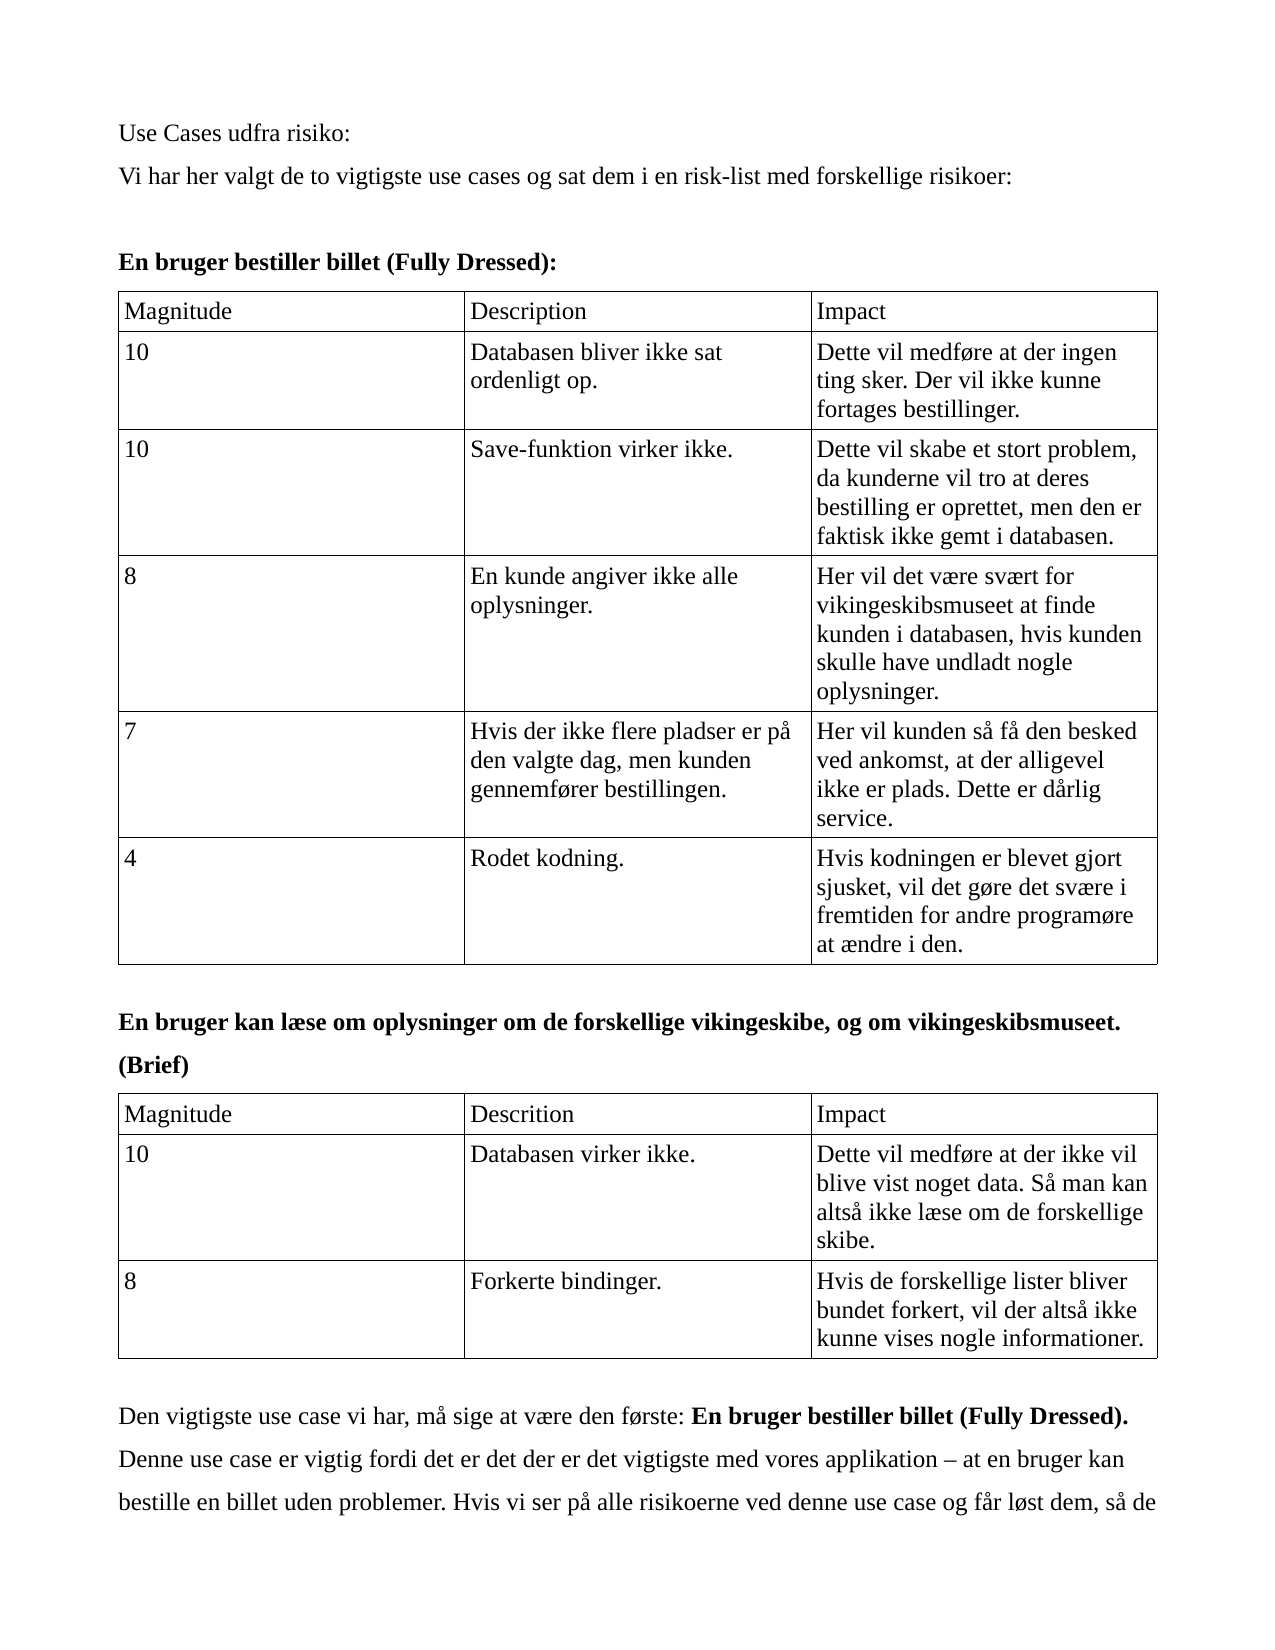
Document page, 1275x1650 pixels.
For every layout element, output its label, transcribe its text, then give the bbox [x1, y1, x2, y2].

table_cell Save-funktion virker ikke. [465, 430, 811, 555]
table_cell 10 [119, 332, 464, 429]
table_cell 7 [119, 712, 464, 837]
table_cell 8 [119, 1261, 464, 1358]
table_cell Hvis de forskellige lister bliver bundet forkert, vil der altså ikke kunne vises nogle informationer. [812, 1261, 1157, 1358]
table_cell Hvis kodningen er blevet gjort sjusket, vil det gøre det svære i fremtiden for andre programøre at ændre i den. [812, 838, 1157, 964]
table_cell Databasen virker ikke. [465, 1135, 811, 1260]
table_header Descrition [465, 1094, 811, 1133]
table_cell Her vil kunden så få den besked ved ankomst, at der alligevel ikke er plads. Dette er dårlig service. [812, 712, 1157, 837]
table_cell Her vil det være svært for vikingeskibsmuseet at finde kunden i databasen, hvis kunden skulle have undladt nogle oplysninger. [812, 556, 1157, 711]
table_cell Dette vil medføre at der ikke vil blive vist noget data. Så man kan altså ikke læse om de forskellige skibe. [812, 1135, 1157, 1260]
table_cell Dette vil skabe et stort problem, da kunderne vil tro at deres bestilling er oprettet, men den er faktisk ikke gemt i databasen. [812, 430, 1157, 555]
table_cell 10 [119, 1135, 464, 1260]
text Den vigtigste use case vi har, må sige at være den første: En bruger bestiller billet (Fully Dressed). [118, 1401, 1157, 1430]
table_cell Dette vil medføre at der ingen ting sker. Der vil ikke kunne fortages bestillinger. [812, 332, 1157, 429]
table_cell 10 [119, 430, 464, 555]
table_cell Rodet kodning. [465, 838, 811, 964]
table_cell 4 [119, 838, 464, 964]
table_header Magnitude [119, 1094, 464, 1133]
text Use Cases udfra risiko: [118, 118, 1157, 147]
table_cell Databasen bliver ikke sat ordenligt op. [465, 332, 811, 429]
table_header Impact [812, 1094, 1157, 1133]
table_header Impact [812, 292, 1157, 331]
text En bruger bestiller billet (Fully Dressed): [118, 247, 1157, 276]
text En bruger kan læse om oplysninger om de forskellige vikingeskibe, og om vikingeskibsmuseet. (Brief) [118, 1007, 1157, 1079]
text Denne use case er vigtig fordi det er det der er det vigtigste med vores applikation – at en bruger kan bestille en billet uden problemer. Hvis vi ser på alle risikoerne ved denne use case og får løst dem, så de [118, 1444, 1157, 1516]
text Vi har her valgt de to vigtigste use cases og sat dem i en risk-list med forskellige risikoer: [118, 161, 1157, 190]
table_cell En kunde angiver ikke alle oplysninger. [465, 556, 811, 711]
table_cell 8 [119, 556, 464, 711]
table_cell Forkerte bindinger. [465, 1261, 811, 1358]
table_cell Hvis der ikke flere pladser er på den valgte dag, men kunden gennemfører bestillingen. [465, 712, 811, 837]
table_header Magnitude [119, 292, 464, 331]
table_header Description [465, 292, 811, 331]
